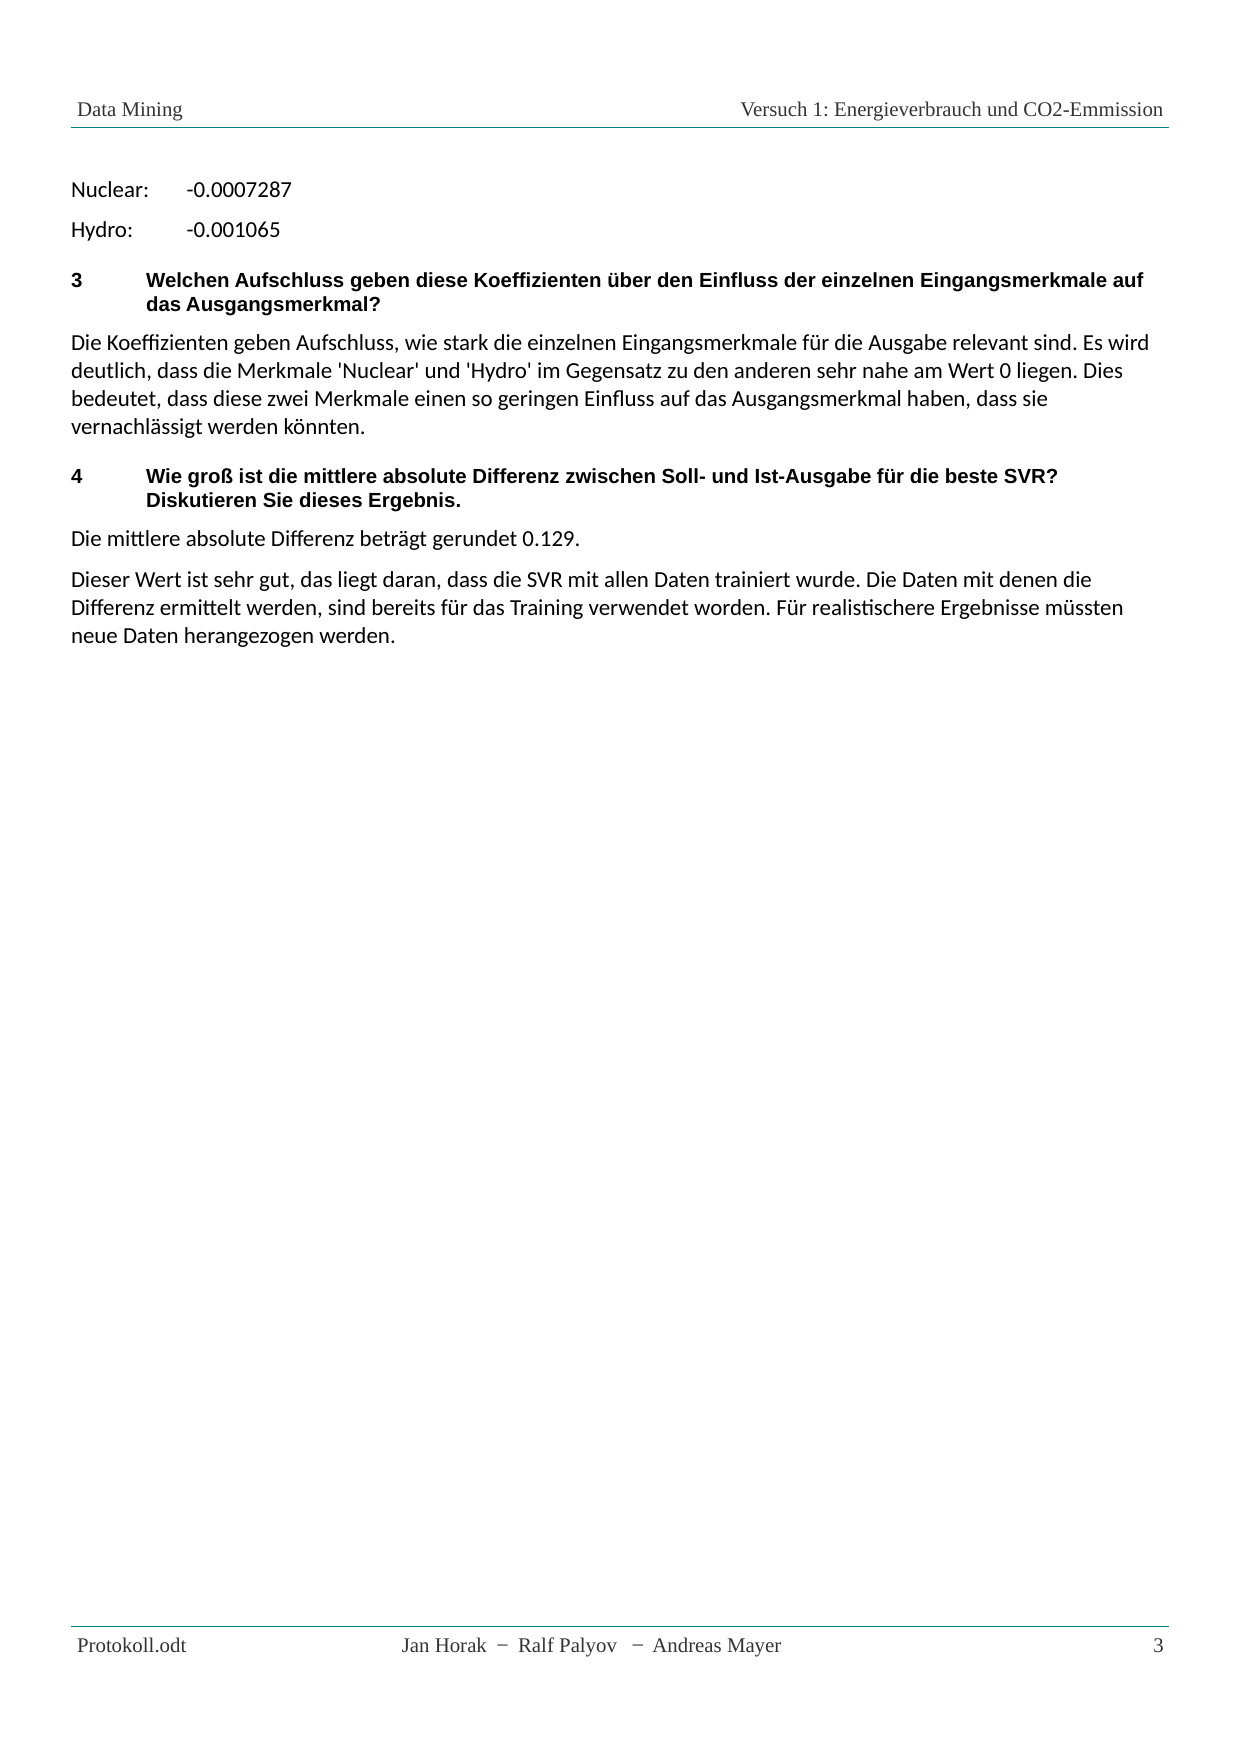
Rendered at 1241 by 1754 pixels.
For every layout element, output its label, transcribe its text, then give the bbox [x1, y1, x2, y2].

subtitle Welchen Aufschluss geben diese Koeffizienten über den Einfluss der einzelnen Eingangsmerkmale auf das Ausgangsmerkmal? [71, 268, 1169, 315]
text Die mittlere absolute Differenz beträgt gerundet 0.129. [71, 524, 1169, 552]
text Nuclear: -0.0007287 [71, 175, 1169, 203]
text Die Koeffizienten geben Aufschluss, wie stark die einzelnen Eingangsmerkmale für die Ausgabe relevant sind. Es wird deutlich, dass die Merkmale 'Nuclear' und 'Hydro' im Gegensatz zu den anderen sehr nahe am Wert 0 liegen. Dies bedeutet, dass diese zwei Merkmale einen so geringen Einfluss auf das Ausgangsmerkmal haben, dass sie vernachlässigt werden könnten. [71, 328, 1169, 440]
subtitle Wie groß ist die mittlere absolute Differenz zwischen Soll- und Ist-Ausgabe für die beste SVR?Diskutieren Sie dieses Ergebnis. [71, 465, 1169, 512]
text Hydro: -0.001065 [71, 215, 1169, 243]
text Dieser Wert ist sehr gut, das liegt daran, dass die SVR mit allen Daten trainiert wurde. Die Daten mit denen die Differenz ermittelt werden, sind bereits für das Training verwendet worden. Für realistischere Ergebnisse müssten neue Daten herangezogen werden. [71, 565, 1169, 649]
